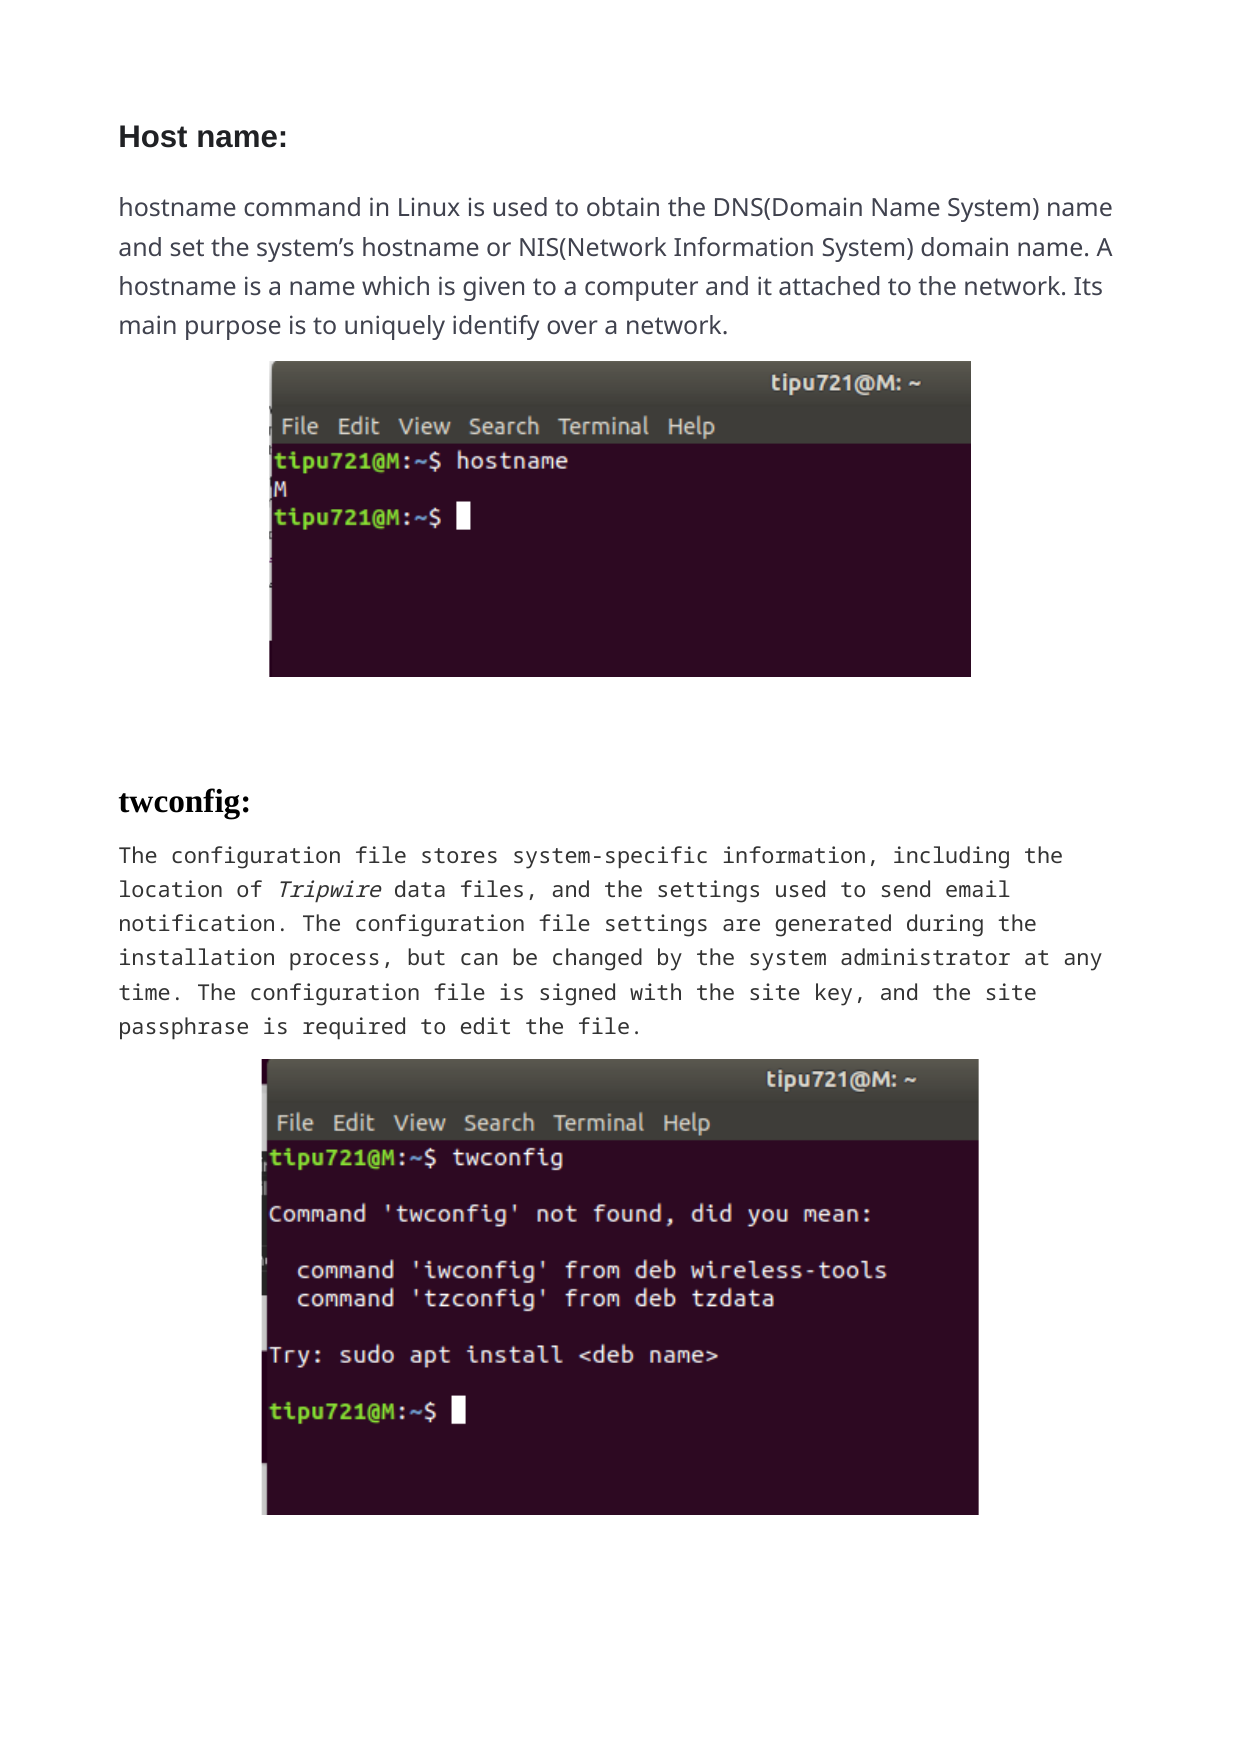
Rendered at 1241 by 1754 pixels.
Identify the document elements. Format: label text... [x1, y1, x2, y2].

picture [269, 361, 971, 677]
text hostname command in Linux is used to obtain the DNS(Domain Name System) name and set the system’s hostname or NIS(Network Information System) domain name. A hostname is a name which is given to a computer and it attached to the network. Its main purpose is to uniquely identify over a network. [118, 190, 1122, 342]
text The configuration file stores system-specific information, including the location of Tripwire data files, and the settings used to send email notification. The configuration file settings are generated during the installation process, but can be changed by the system administrator at any time. The configuration file is signed with the site key, and the site passphrase is required to edit the file. [118, 840, 1122, 1041]
picture [261, 1059, 979, 1515]
text Host name: [118, 118, 1122, 154]
text twconfig: [118, 781, 1122, 819]
